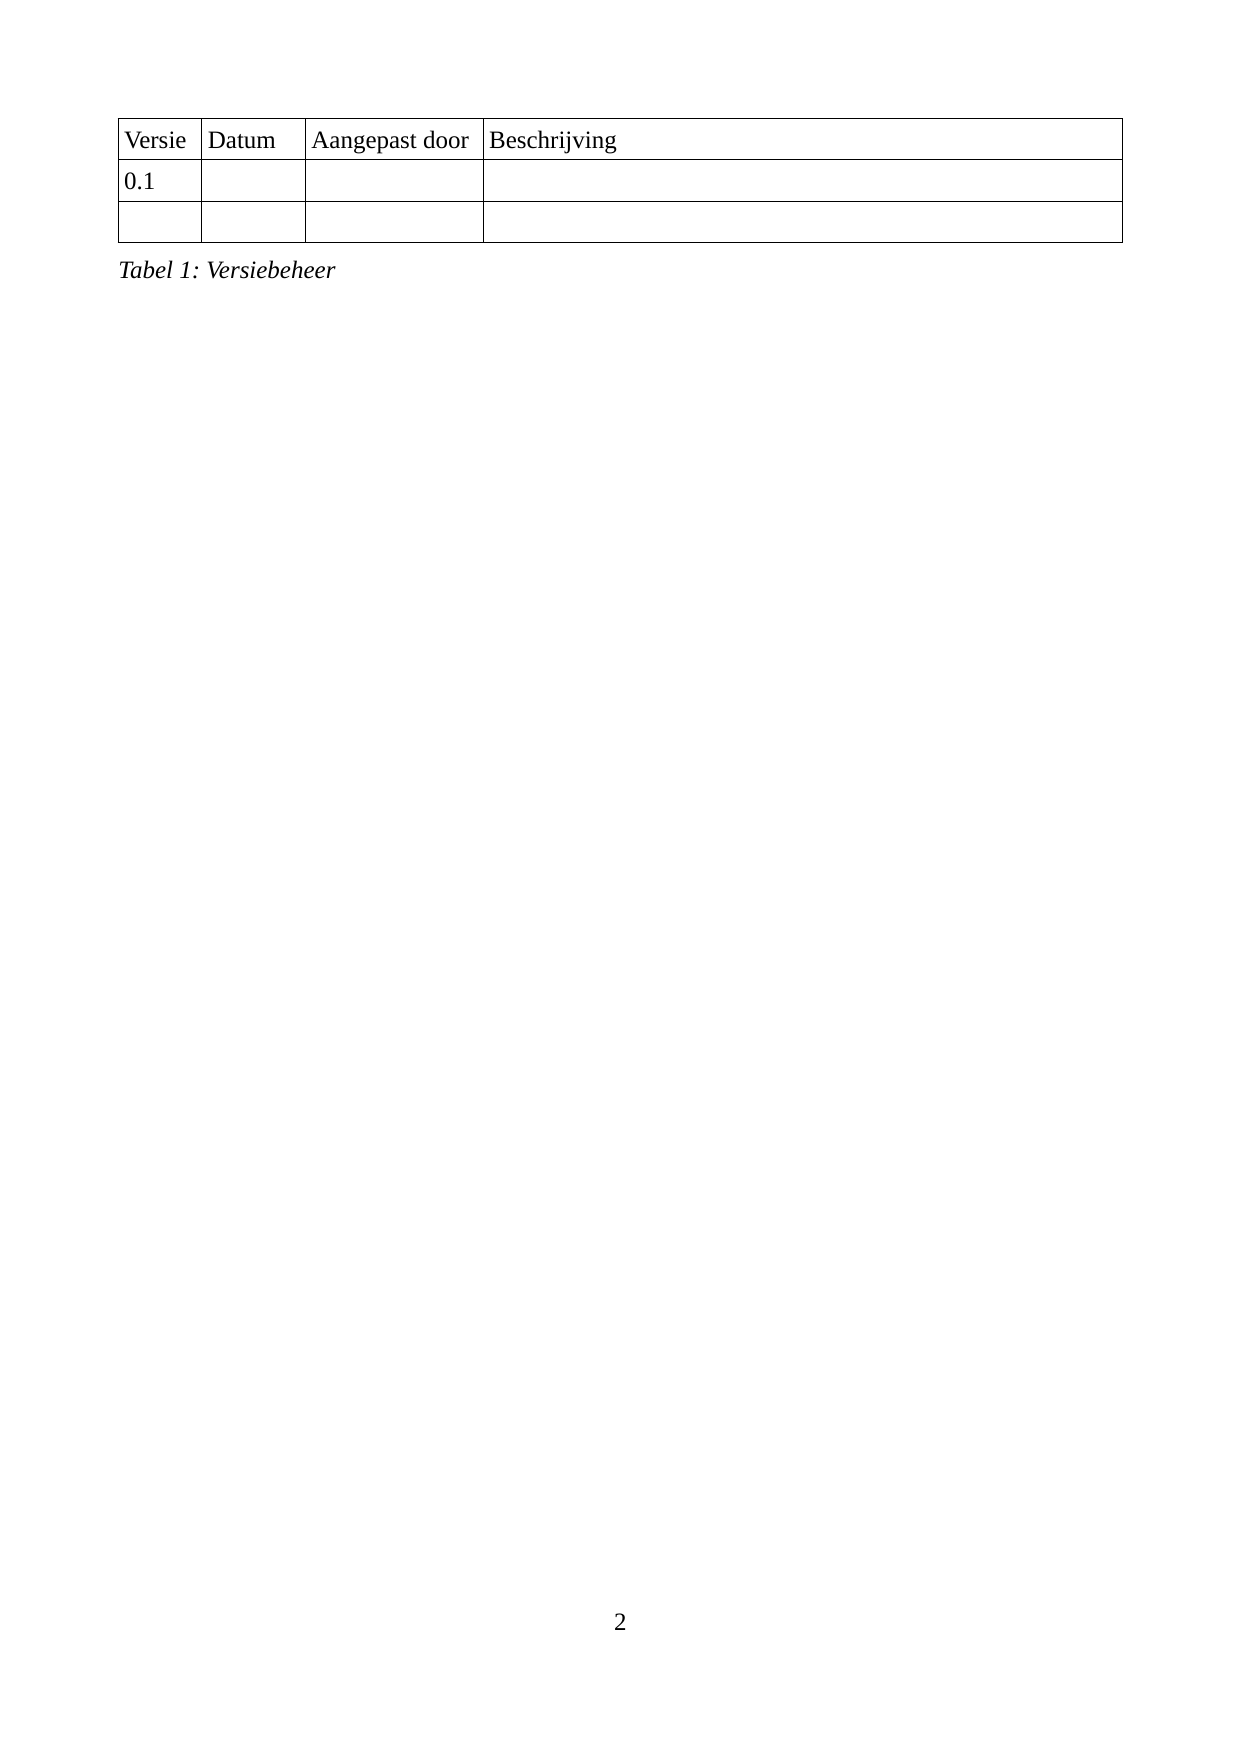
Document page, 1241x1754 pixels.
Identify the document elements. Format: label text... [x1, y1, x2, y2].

table_cell [119, 202, 201, 242]
text Tabel 1: Versiebeheer [118, 255, 1122, 284]
table_header Aangepast door [306, 119, 483, 159]
table_cell 0.1 [119, 160, 201, 201]
table_header Datum [202, 119, 305, 159]
table_header Versie [119, 119, 201, 159]
table_cell [202, 160, 305, 201]
table_cell [306, 202, 483, 242]
table_cell [202, 202, 305, 242]
table_cell [484, 160, 1122, 201]
table_header Beschrijving [484, 119, 1122, 159]
table_cell [484, 202, 1122, 242]
table_cell [306, 160, 483, 201]
